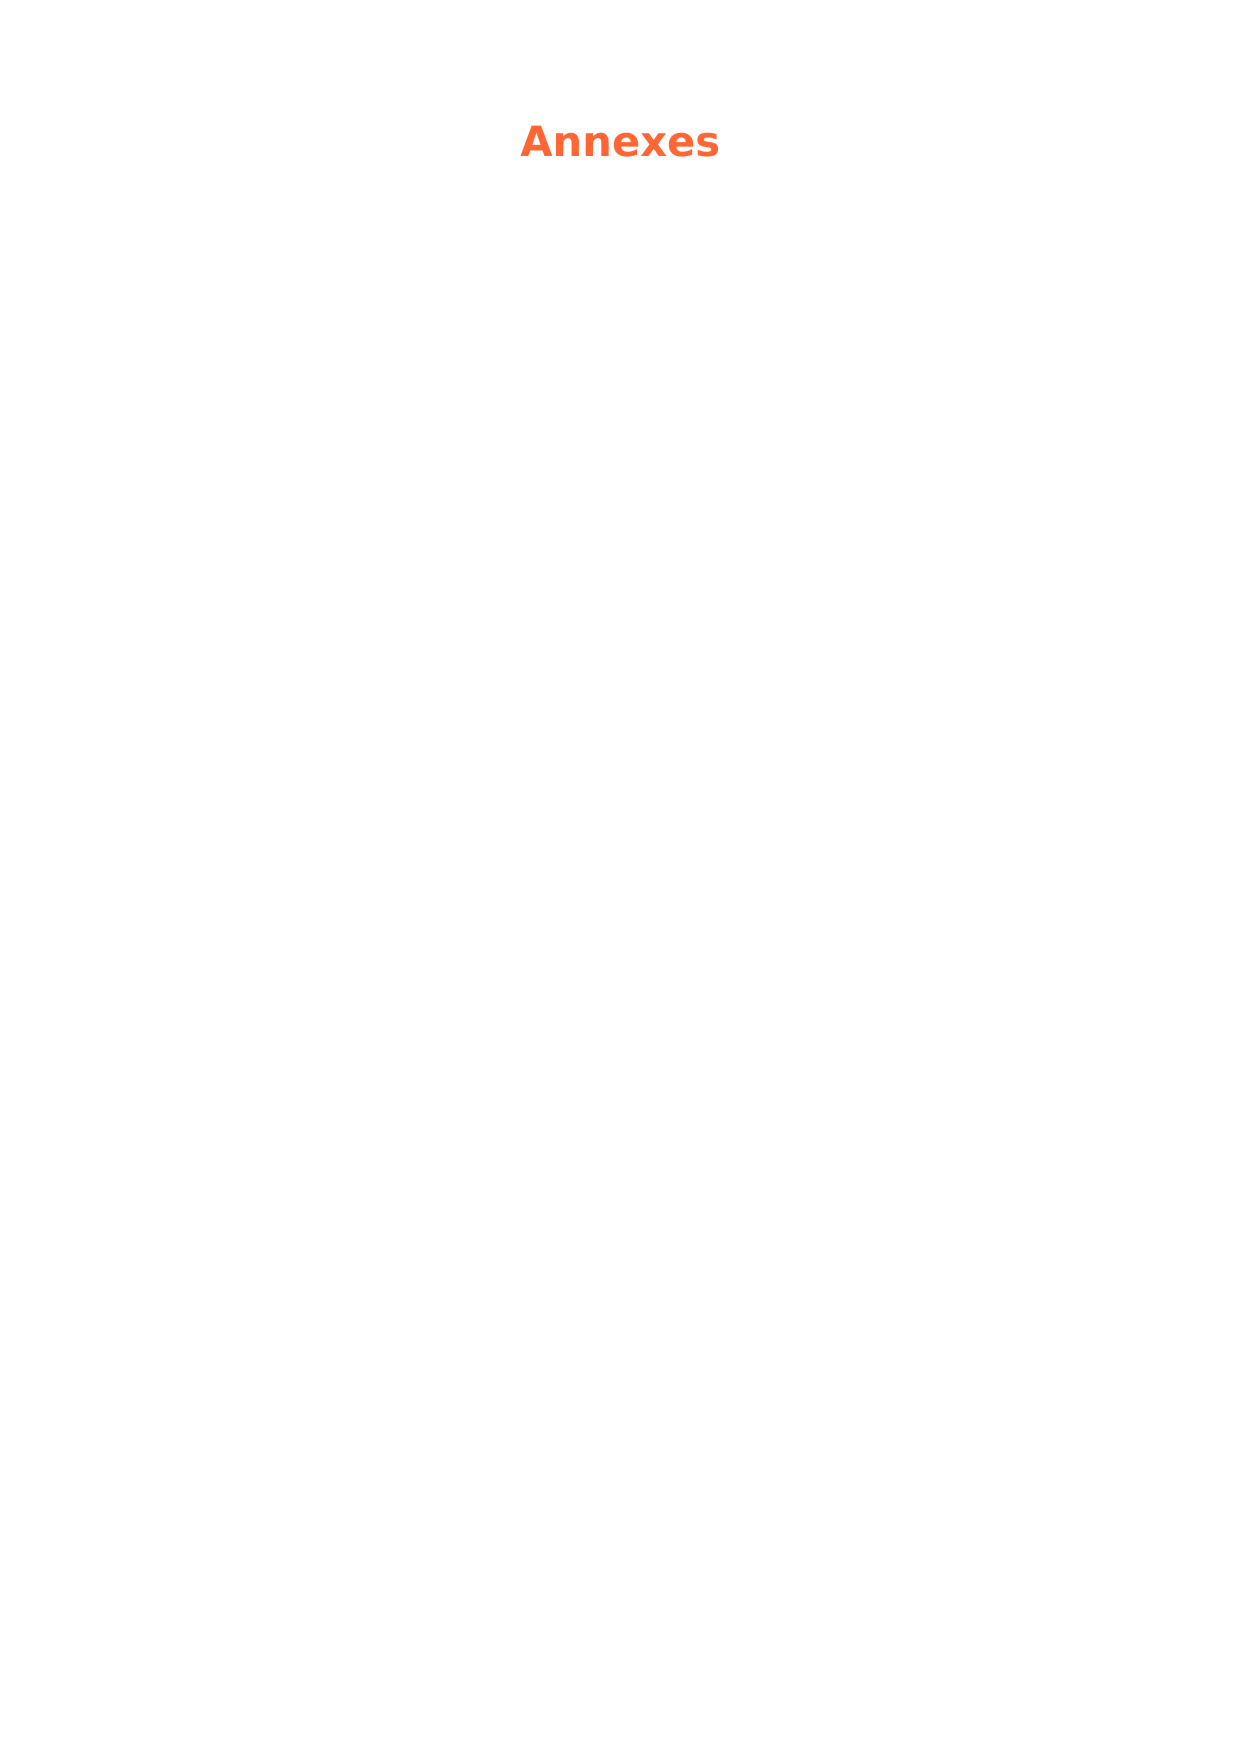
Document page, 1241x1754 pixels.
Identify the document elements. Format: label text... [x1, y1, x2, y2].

title Annexes [118, 118, 1122, 167]
